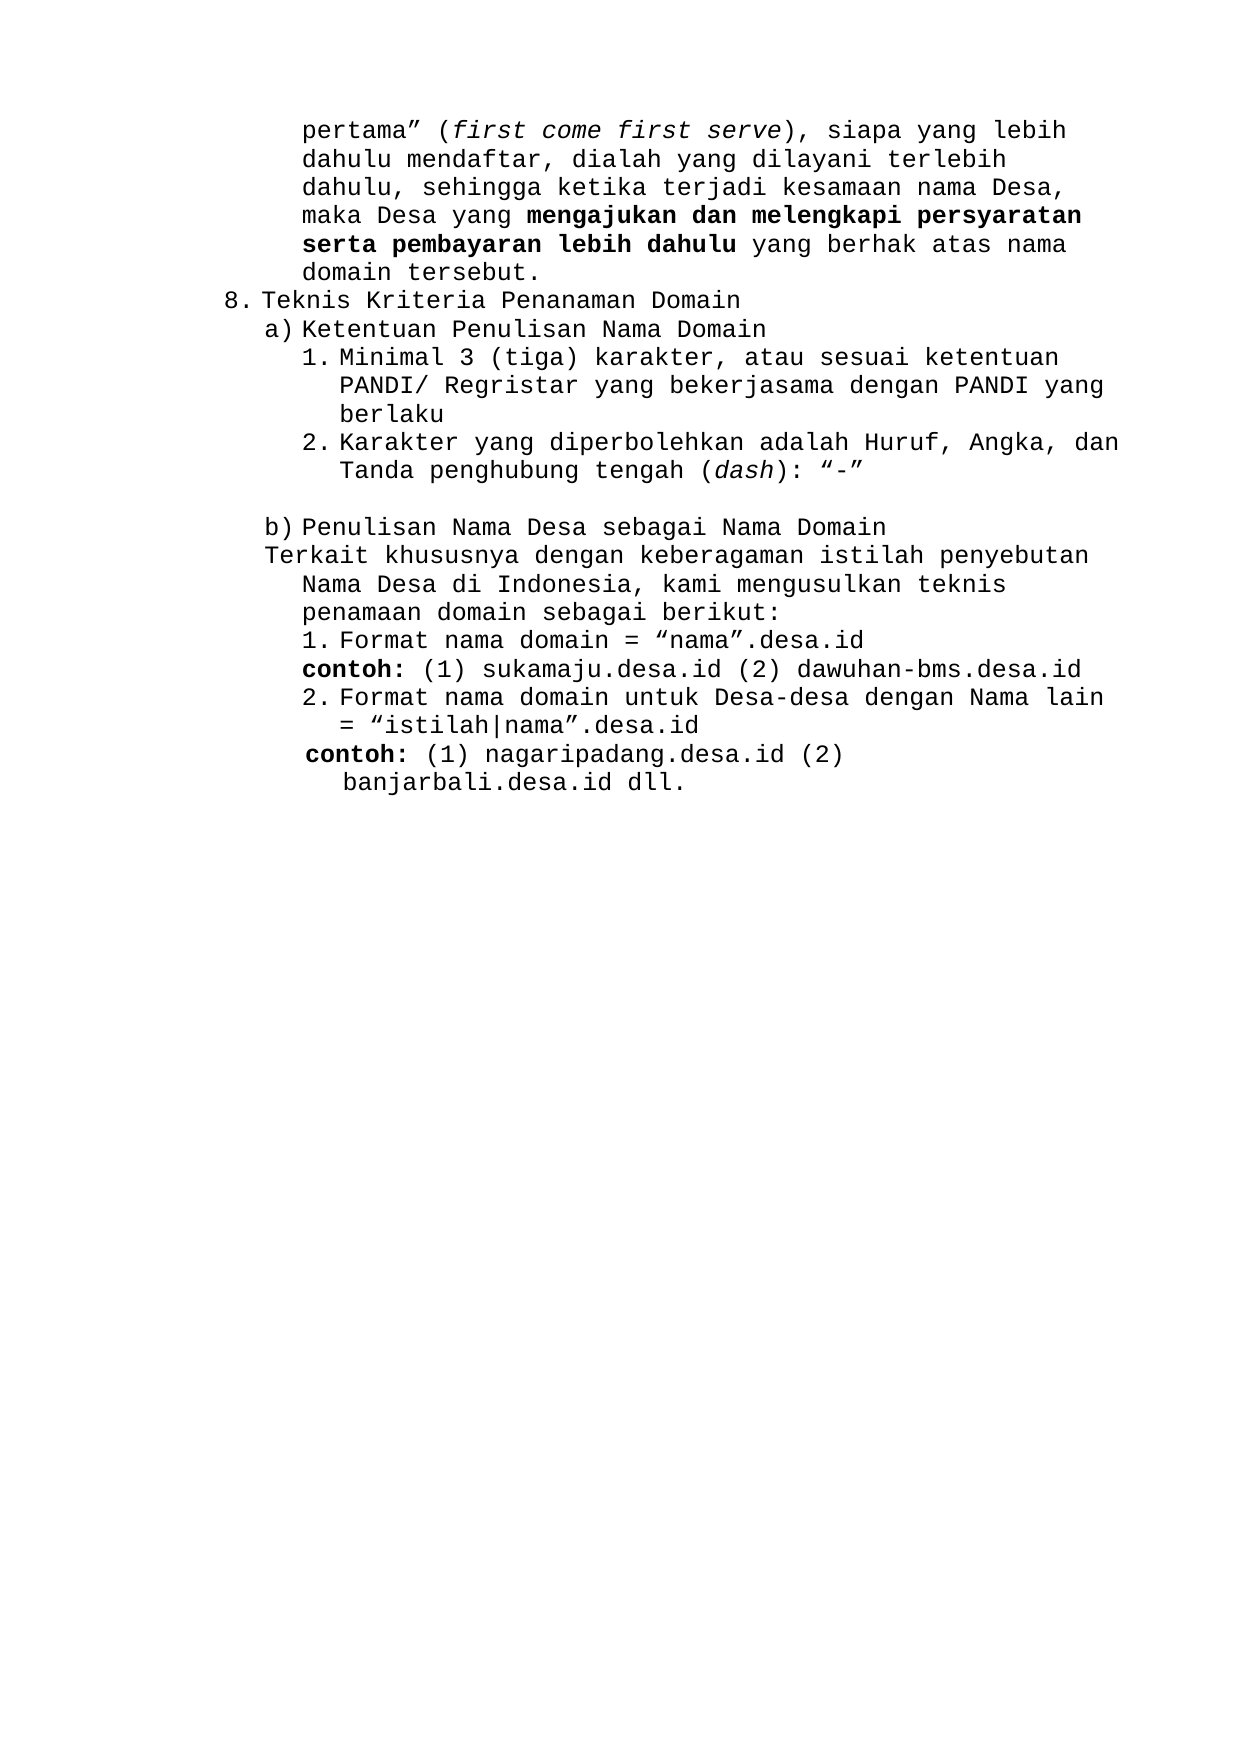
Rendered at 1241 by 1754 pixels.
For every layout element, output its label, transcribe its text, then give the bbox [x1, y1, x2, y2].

list Penulisan Nama Desa sebagai Nama Domain [264, 515, 1123, 543]
list pertama” (first come first serve), siapa yang lebih dahulu mendaftar, dialah yang dilayani terlebih dahulu, sehingga ketika terjadi kesamaan nama Desa, maka Desa yang mengajukan dan melengkapi persyaratan serta pembayaran lebih dahulu yang berhak atas nama domain tersebut. [264, 118, 1123, 288]
list Format nama domain = “nama”.desa.id [302, 628, 1123, 656]
list Minimal 3 (tiga) karakter, atau sesuai ketentuan PANDI/ Regristar yang bekerjasama dengan PANDI yang berlaku [302, 345, 1123, 430]
list Teknis Kriteria Penanaman Domain [223, 288, 1123, 316]
text Terkait khususnya dengan keberagaman istilah penyebutan Nama Desa di Indonesia, kami mengusulkan teknis penamaan domain sebagai berikut: [264, 543, 1123, 628]
list Ketentuan Penulisan Nama Domain [264, 316, 1123, 345]
list Karakter yang diperbolehkan adalah Huruf, Angka, dan Tanda penghubung tengah (dash): “-” [302, 430, 1123, 486]
text contoh: (1) sukamaju.desa.id (2) dawuhan-bms.desa.id [302, 656, 1123, 685]
list Format nama domain untuk Desa-desa dengan Nama lain = “istilah|nama”.desa.id [302, 685, 1123, 741]
text contoh: (1) nagaripadang.desa.id (2) banjarbali.desa.id dll. [305, 741, 1123, 798]
